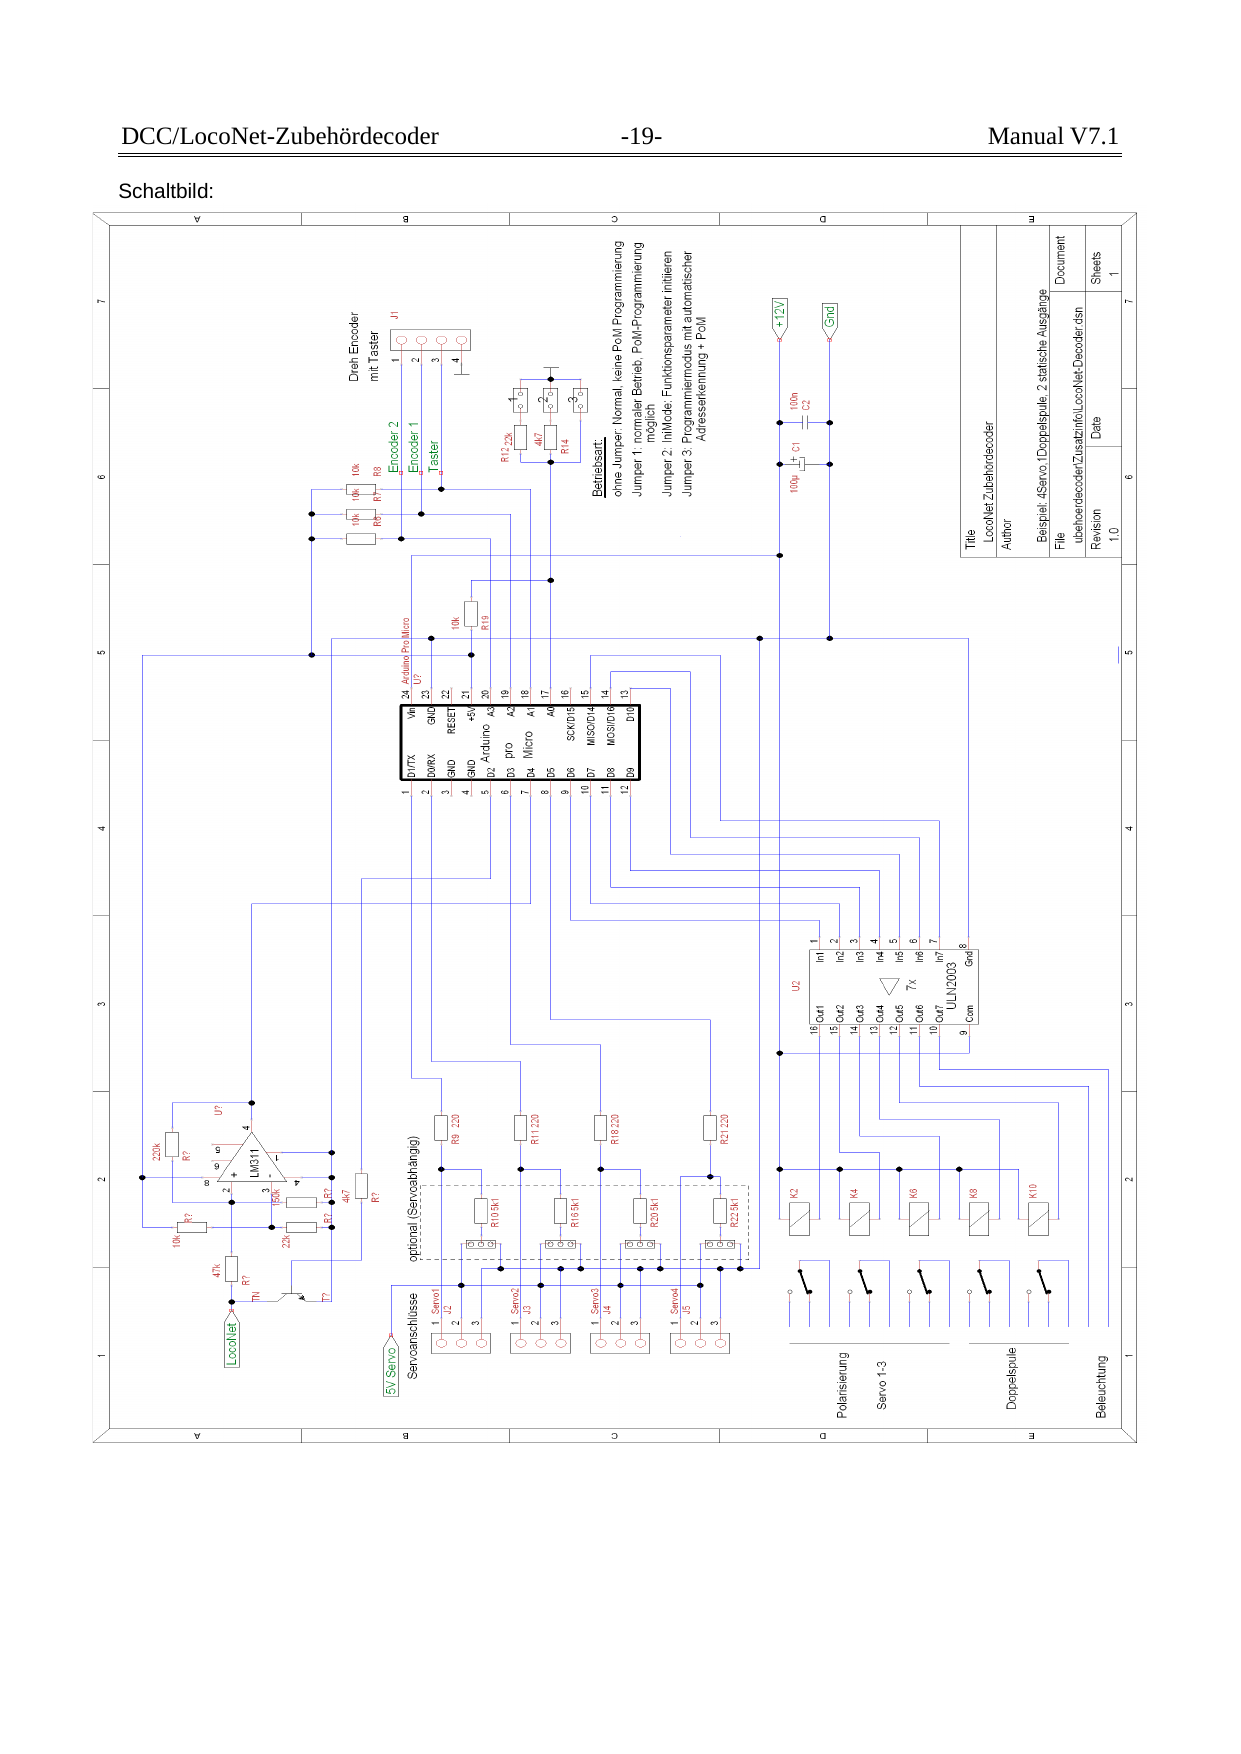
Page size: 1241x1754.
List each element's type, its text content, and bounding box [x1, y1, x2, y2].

picture [92, 203, 1148, 1443]
text Schaltbild: [118, 179, 1122, 203]
